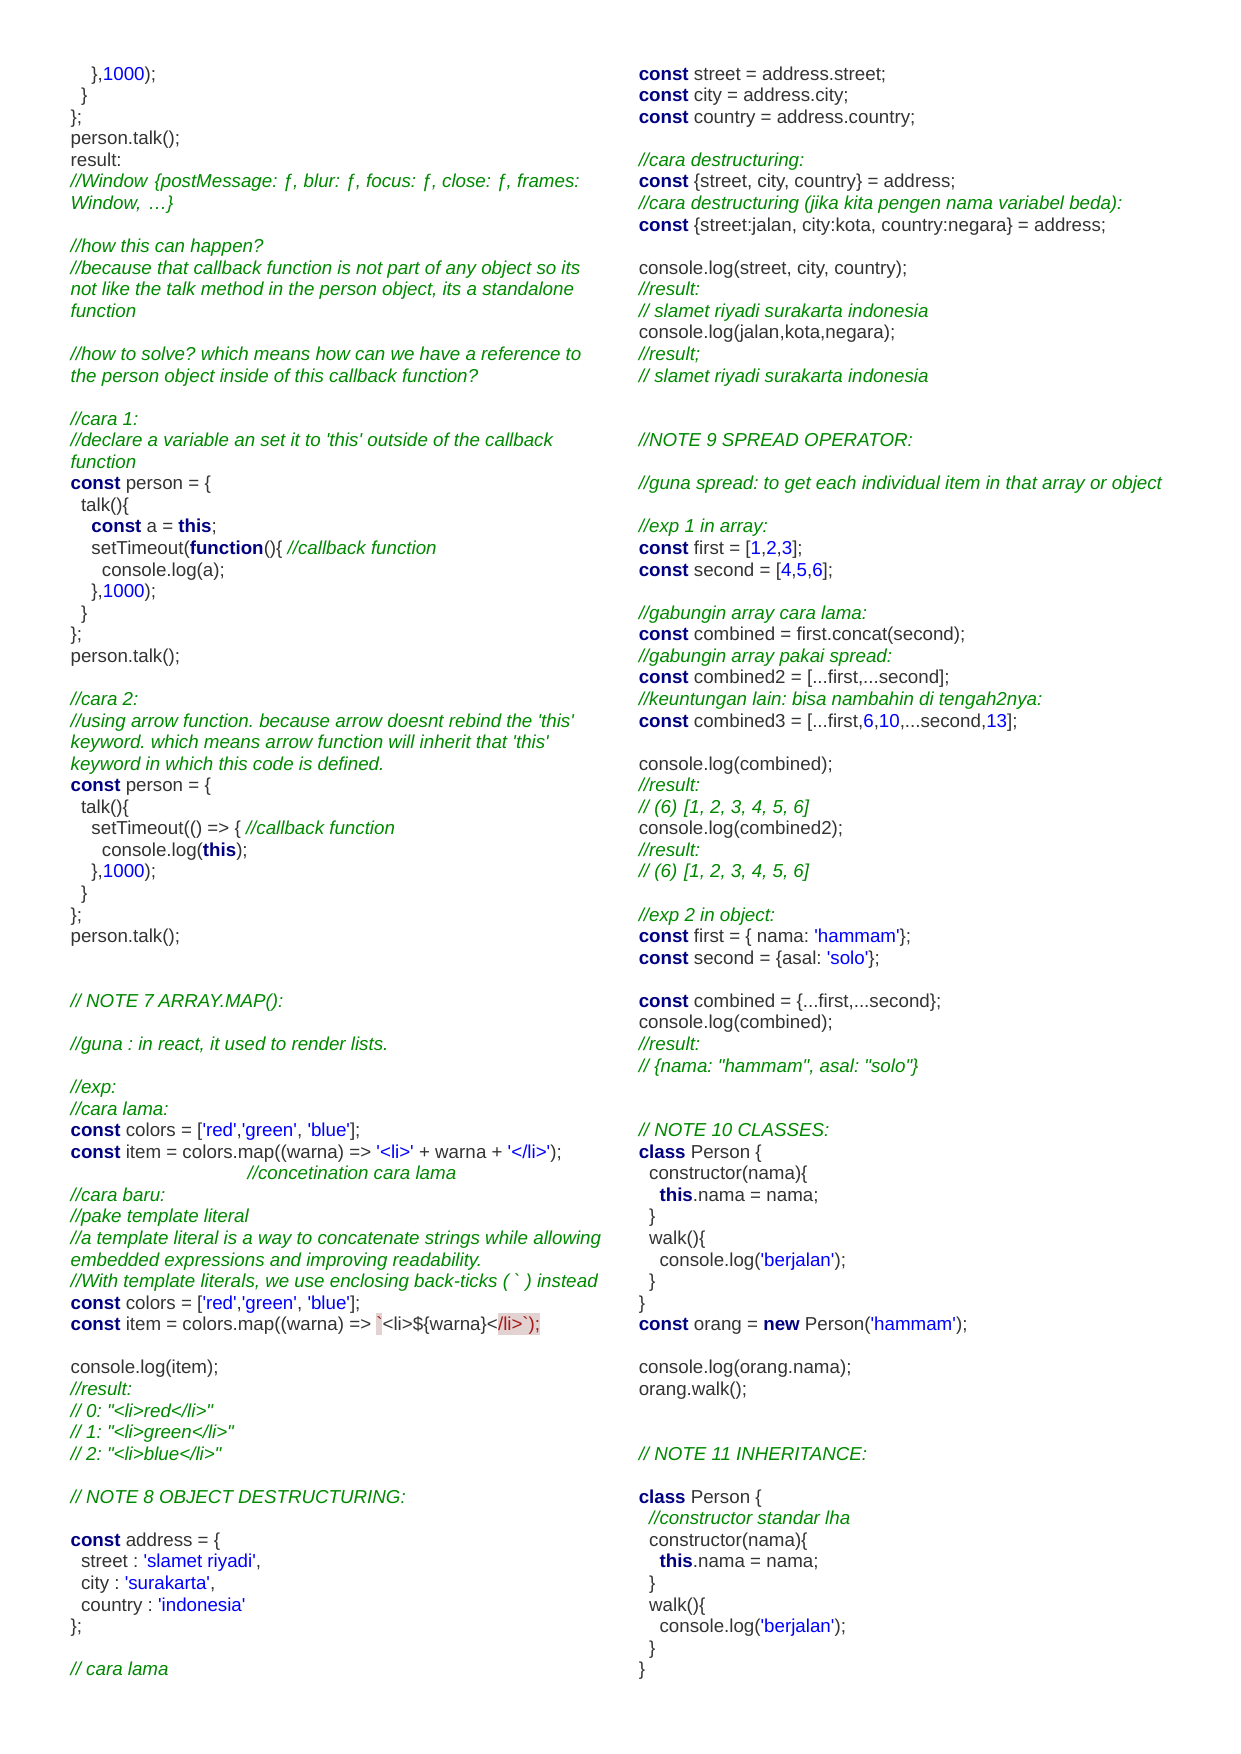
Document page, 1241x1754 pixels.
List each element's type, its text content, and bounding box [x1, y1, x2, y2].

text console.log(combined); [638, 1011, 1177, 1033]
text console.log(this); [70, 839, 608, 860]
text //result: [638, 1033, 1177, 1054]
text //result: [638, 774, 1177, 796]
text const combined3 = [...first,6,10,...second,13]; [638, 709, 1177, 731]
text // {nama: "hammam", asal: "solo"} [638, 1054, 1177, 1076]
text result: [70, 149, 608, 170]
text const first = { nama: 'hammam'}; [638, 925, 1177, 947]
text const city = address.city; [638, 84, 1177, 106]
text //pake template literal [70, 1205, 608, 1227]
text } [638, 1205, 1177, 1227]
text },1000); [70, 860, 608, 882]
text person.talk(); [70, 645, 608, 666]
text const first = [1,2,3]; [638, 537, 1177, 558]
text console.log(jalan,kota,negara); [638, 321, 1177, 343]
text //how to solve? which means how can we have a reference to the person object inside of this callback function? [70, 343, 608, 386]
text walk(){ [638, 1227, 1177, 1248]
text //result; [638, 343, 1177, 364]
text // NOTE 7 ARRAY.MAP(): [70, 990, 608, 1011]
text //gabungin array pakai spread: [638, 645, 1177, 666]
text street : 'slamet riyadi', [70, 1550, 608, 1572]
text //exp 2 in object: [638, 903, 1177, 925]
text //keuntungan lain: bisa nambahin di tengah2nya: [638, 688, 1177, 709]
text //cara baru: [70, 1184, 608, 1205]
text // NOTE 10 CLASSES: [638, 1119, 1177, 1141]
text // slamet riyadi surakarta indonesia [638, 364, 1177, 386]
text } [638, 1292, 1177, 1313]
text setTimeout(function(){ //callback function [70, 537, 608, 558]
text //gabungin array cara lama: [638, 602, 1177, 623]
text //With template literals, we use enclosing back-ticks ( ` ) instead [70, 1270, 608, 1292]
text //Window {postMessage: ƒ, blur: ƒ, focus: ƒ, close: ƒ, frames: Window, …} [70, 170, 608, 213]
text const combined = first.concat(second); [638, 623, 1177, 645]
text country : 'indonesia' [70, 1593, 608, 1615]
text } [638, 1572, 1177, 1593]
text const colors = ['red','green', 'blue']; [70, 1292, 608, 1313]
text } [70, 602, 608, 623]
text const combined2 = [...first,...second]; [638, 666, 1177, 688]
text // (6) [1, 2, 3, 4, 5, 6] [638, 796, 1177, 817]
text class Person { [638, 1486, 1177, 1507]
text walk(){ [638, 1593, 1177, 1615]
text orang.walk(); [638, 1378, 1177, 1399]
text // 1: "<li>green</li>" [70, 1421, 608, 1442]
text const orang = new Person('hammam'); [638, 1313, 1177, 1335]
text //constructor standar lha [638, 1507, 1177, 1529]
text console.log(item); [70, 1356, 608, 1378]
text person.talk(); [70, 127, 608, 149]
text const colors = ['red','green', 'blue']; [70, 1119, 608, 1141]
text },1000); [70, 62, 608, 84]
text // NOTE 11 INHERITANCE: [638, 1442, 1177, 1464]
text person.talk(); [70, 925, 608, 947]
text //result: [638, 278, 1177, 300]
text } [638, 1658, 1177, 1680]
text },1000); [70, 580, 608, 602]
text //result: [638, 839, 1177, 860]
text //cara destructuring (jika kita pengen nama variabel beda): [638, 192, 1177, 213]
text console.log('berjalan'); [638, 1248, 1177, 1270]
text } [70, 84, 608, 106]
text //guna : in react, it used to render lists. [70, 1033, 608, 1054]
text const country = address.country; [638, 106, 1177, 127]
text class Person { [638, 1141, 1177, 1162]
text //result: [70, 1378, 608, 1399]
text const {street, city, country} = address; [638, 170, 1177, 192]
text //cara 1: [70, 407, 608, 429]
text this.nama = nama; [638, 1550, 1177, 1572]
text // 2: "<li>blue</li>" [70, 1442, 608, 1464]
text }; [70, 903, 608, 925]
text //concetination cara lama [70, 1162, 608, 1184]
text //how this can happen? [70, 235, 608, 257]
text //cara 2: [70, 688, 608, 709]
text //exp 1 in array: [638, 515, 1177, 537]
text //cara lama: [70, 1097, 608, 1119]
text // (6) [1, 2, 3, 4, 5, 6] [638, 860, 1177, 882]
text //cara destructuring: [638, 149, 1177, 170]
text // slamet riyadi surakarta indonesia [638, 300, 1177, 321]
text setTimeout(() => { //callback function [70, 817, 608, 839]
text talk(){ [70, 494, 608, 515]
text console.log('berjalan'); [638, 1615, 1177, 1637]
text //because that callback function is not part of any object so its not like the talk method in the person object, its a standalone function [70, 257, 608, 321]
text // NOTE 8 OBJECT DESTRUCTURING: [70, 1486, 608, 1507]
text const item = colors.map((warna) => '<li>' + warna + '</li>'); [70, 1141, 608, 1162]
text //exp: [70, 1076, 608, 1097]
text const combined = {...first,...second}; [638, 990, 1177, 1011]
text }; [70, 106, 608, 127]
text } [638, 1270, 1177, 1292]
text //a template literal is a way to concatenate strings while allowing embedded expressions and improving readability. [70, 1227, 608, 1270]
text //using arrow function. because arrow doesnt rebind the 'this' keyword. which means arrow function will inherit that 'this' keyword in which this code is defined. [70, 709, 608, 774]
text const a = this; [70, 515, 608, 537]
text }; [70, 1615, 608, 1637]
text this.nama = nama; [638, 1184, 1177, 1205]
text console.log(street, city, country); [638, 257, 1177, 278]
text } [70, 882, 608, 903]
text const second = [4,5,6]; [638, 558, 1177, 580]
text console.log(combined2); [638, 817, 1177, 839]
text const second = {asal: 'solo'}; [638, 947, 1177, 968]
text // 0: "<li>red</li>" [70, 1399, 608, 1421]
text const {street:jalan, city:kota, country:negara} = address; [638, 213, 1177, 235]
text constructor(nama){ [638, 1529, 1177, 1550]
text }; [70, 623, 608, 645]
text //guna spread: to get each individual item in that array or object [638, 472, 1177, 494]
text const person = { [70, 774, 608, 796]
text console.log(orang.nama); [638, 1356, 1177, 1378]
text const street = address.street; [638, 62, 1177, 84]
text console.log(combined); [638, 752, 1177, 774]
text const item = colors.map((warna) => `<li>${warna}</li>`); [70, 1313, 608, 1335]
text console.log(a); [70, 558, 608, 580]
text talk(){ [70, 796, 608, 817]
text //NOTE 9 SPREAD OPERATOR: [638, 429, 1177, 451]
text constructor(nama){ [638, 1162, 1177, 1184]
text //declare a variable an set it to 'this' outside of the callback function [70, 429, 608, 472]
text const person = { [70, 472, 608, 494]
text // cara lama [70, 1658, 608, 1680]
text } [638, 1637, 1177, 1658]
text city : 'surakarta', [70, 1572, 608, 1593]
text const address = { [70, 1529, 608, 1550]
